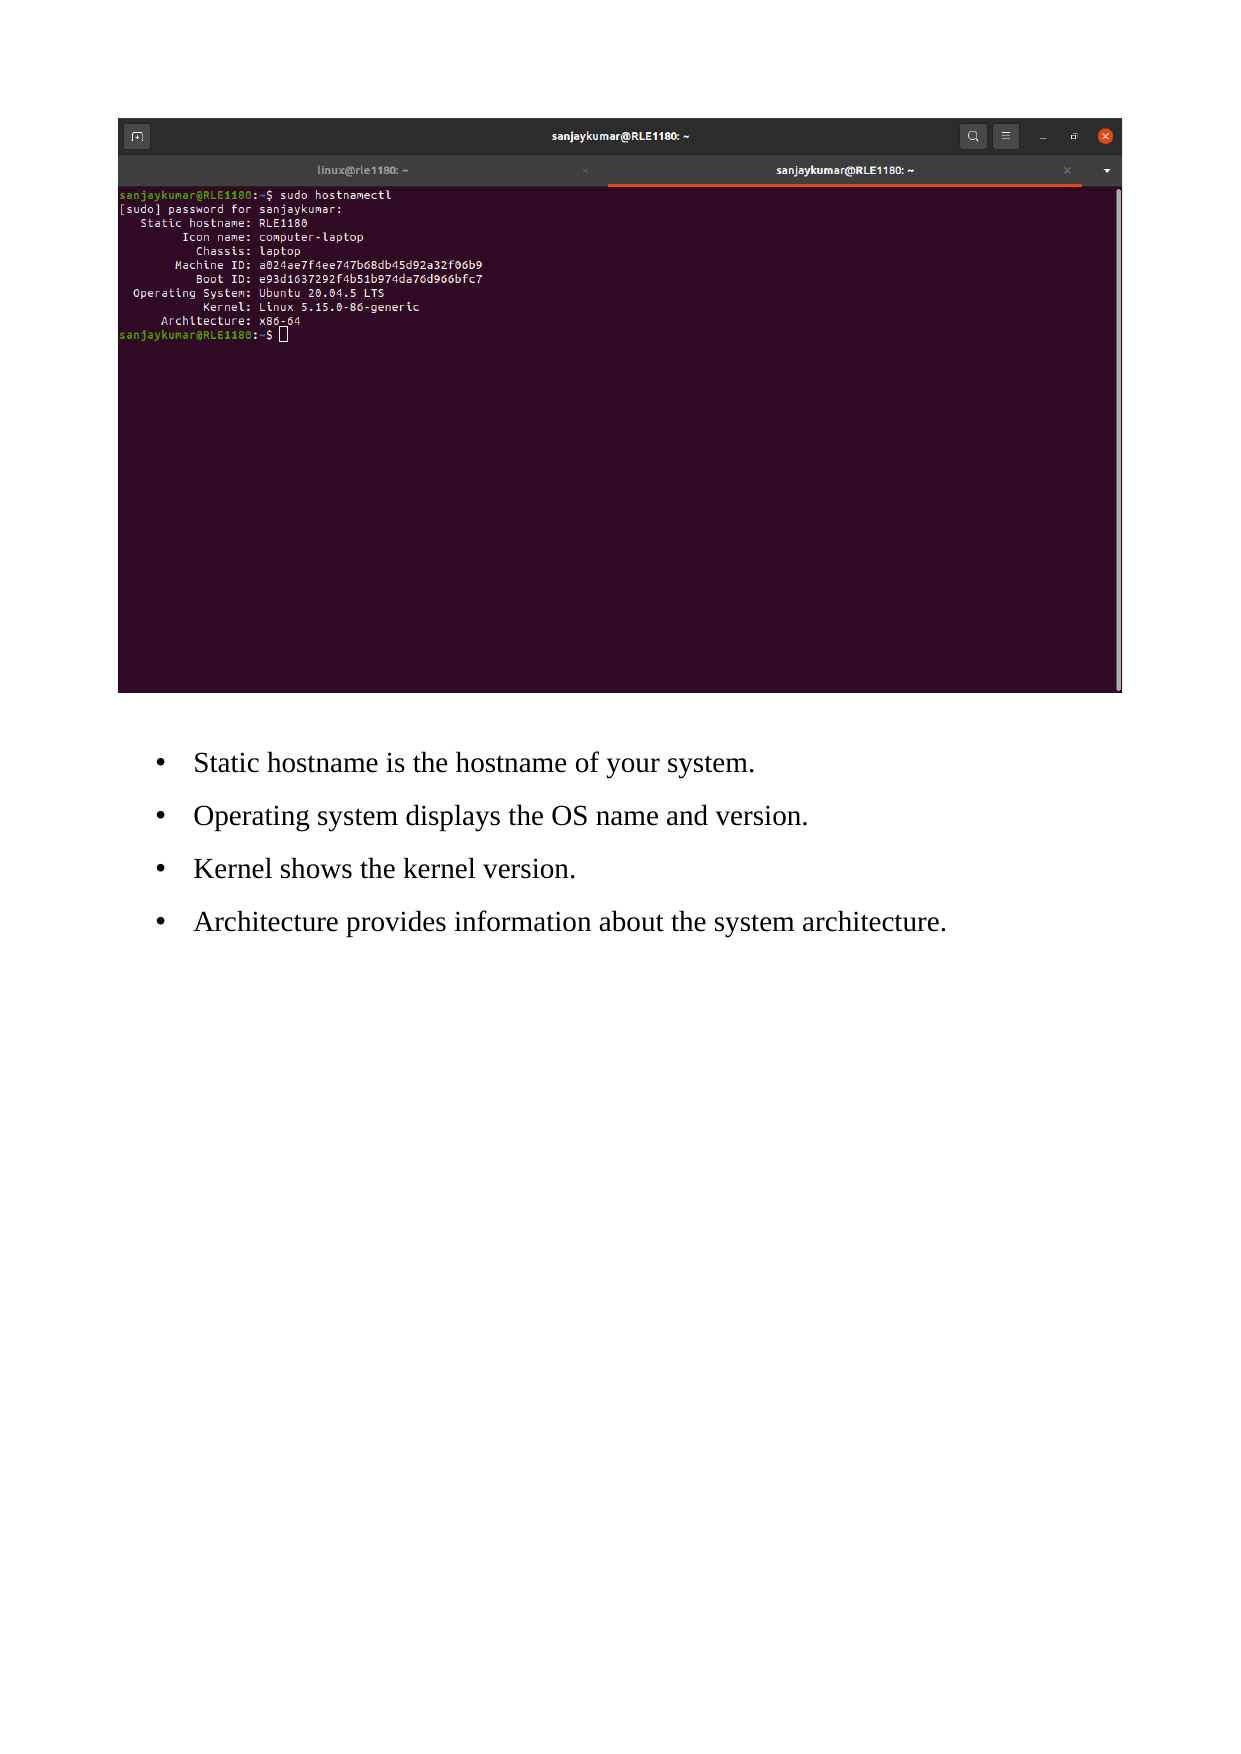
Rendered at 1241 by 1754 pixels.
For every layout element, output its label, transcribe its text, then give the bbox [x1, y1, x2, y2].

list Static hostname is the hostname of your system. [156, 745, 1122, 778]
list Operating system displays the OS name and version. [156, 798, 1122, 832]
list Kernel shows the kernel version. [156, 851, 1122, 885]
picture [118, 118, 1123, 693]
list Architecture provides information about the system architecture. [156, 904, 1122, 938]
